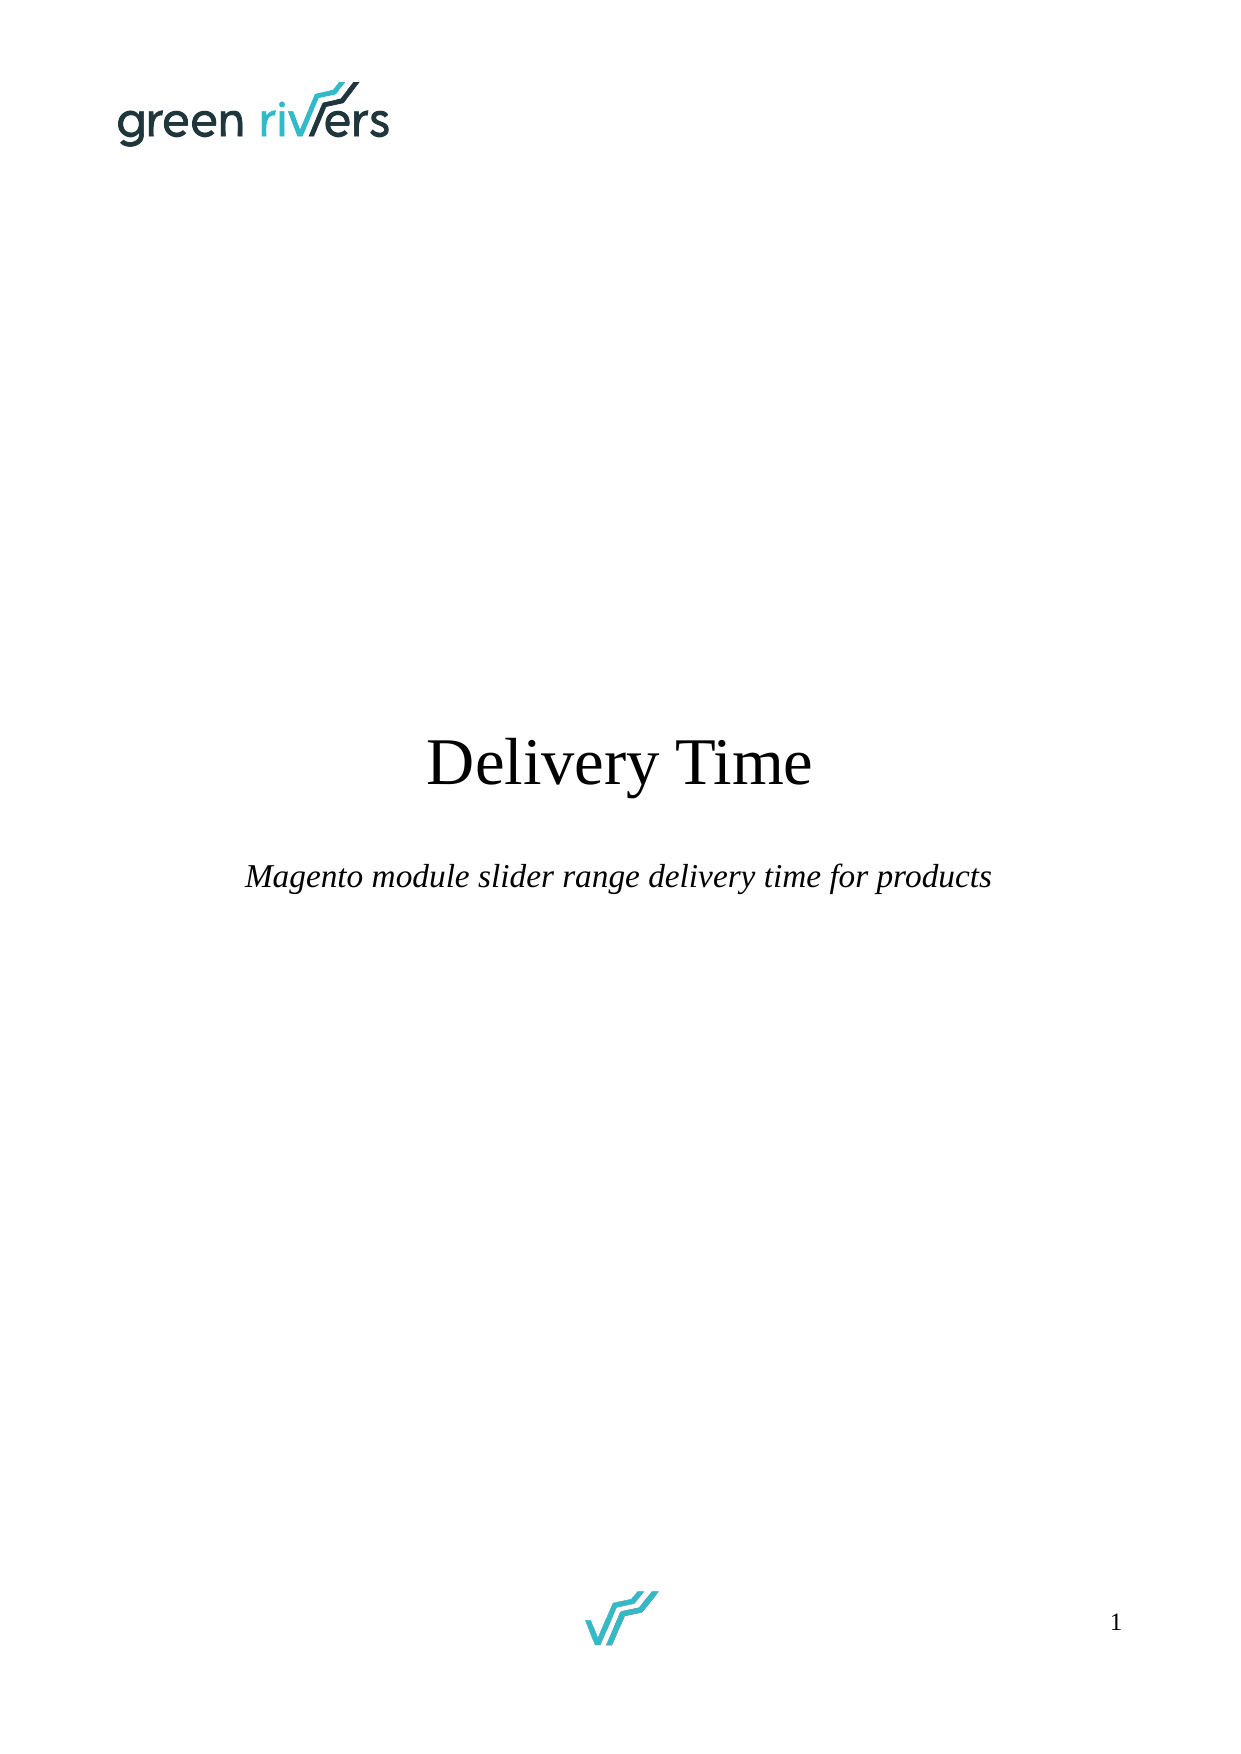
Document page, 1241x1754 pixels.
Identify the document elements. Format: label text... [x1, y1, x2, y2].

text Magento module slider range delivery time for products [118, 857, 1122, 895]
text Delivery Time [118, 723, 1122, 799]
picture [118, 82, 389, 147]
picture [581, 1577, 660, 1656]
